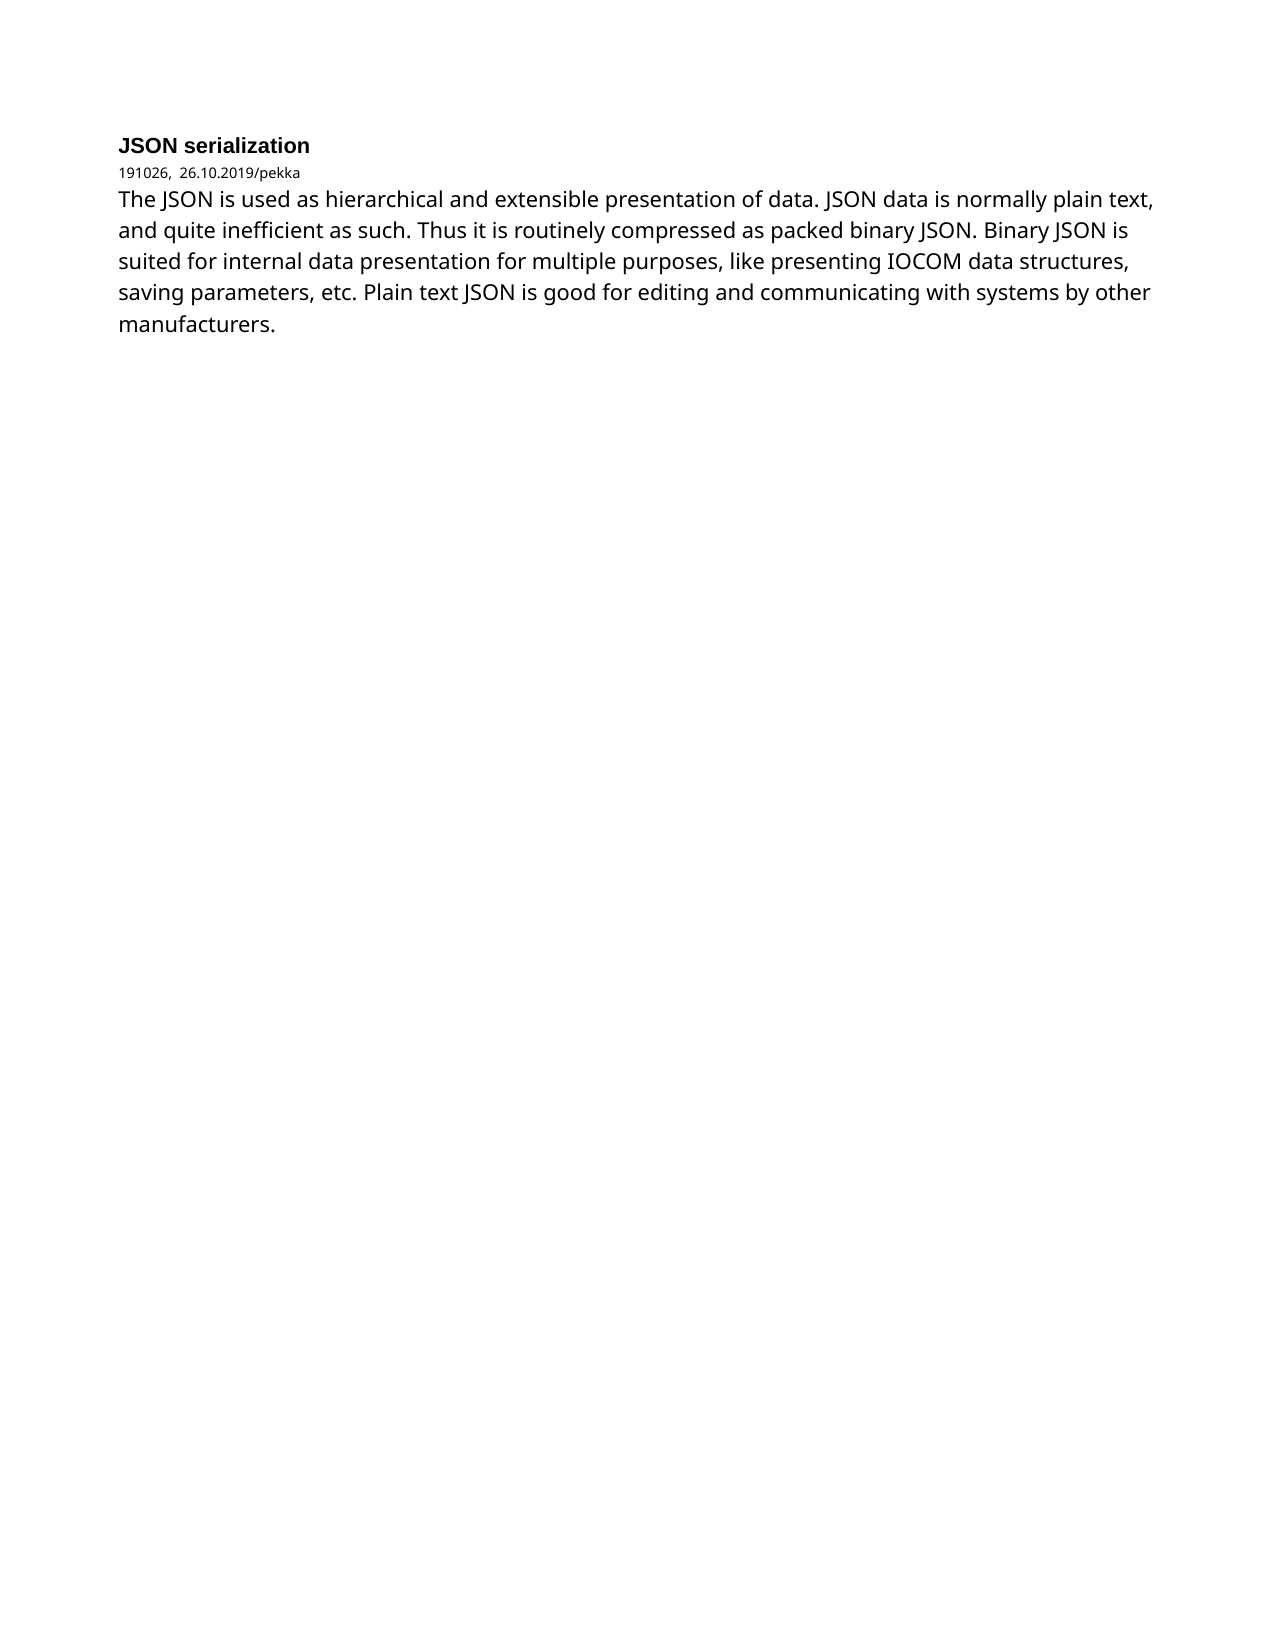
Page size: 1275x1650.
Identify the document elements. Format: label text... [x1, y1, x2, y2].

text The JSON is used as hierarchical and extensible presentation of data. JSON data is normally plain text, and quite inefficient as such. Thus it is routinely compressed as packed binary JSON. Binary JSON is suited for internal data presentation for multiple purposes, like presenting IOCOM data structures, saving parameters, etc. Plain text JSON is good for editing and communicating with systems by other manufacturers. [118, 184, 1157, 338]
text 191026, 26.10.2019/pekka [118, 163, 1157, 183]
subtitle JSON serialization [118, 133, 1157, 158]
